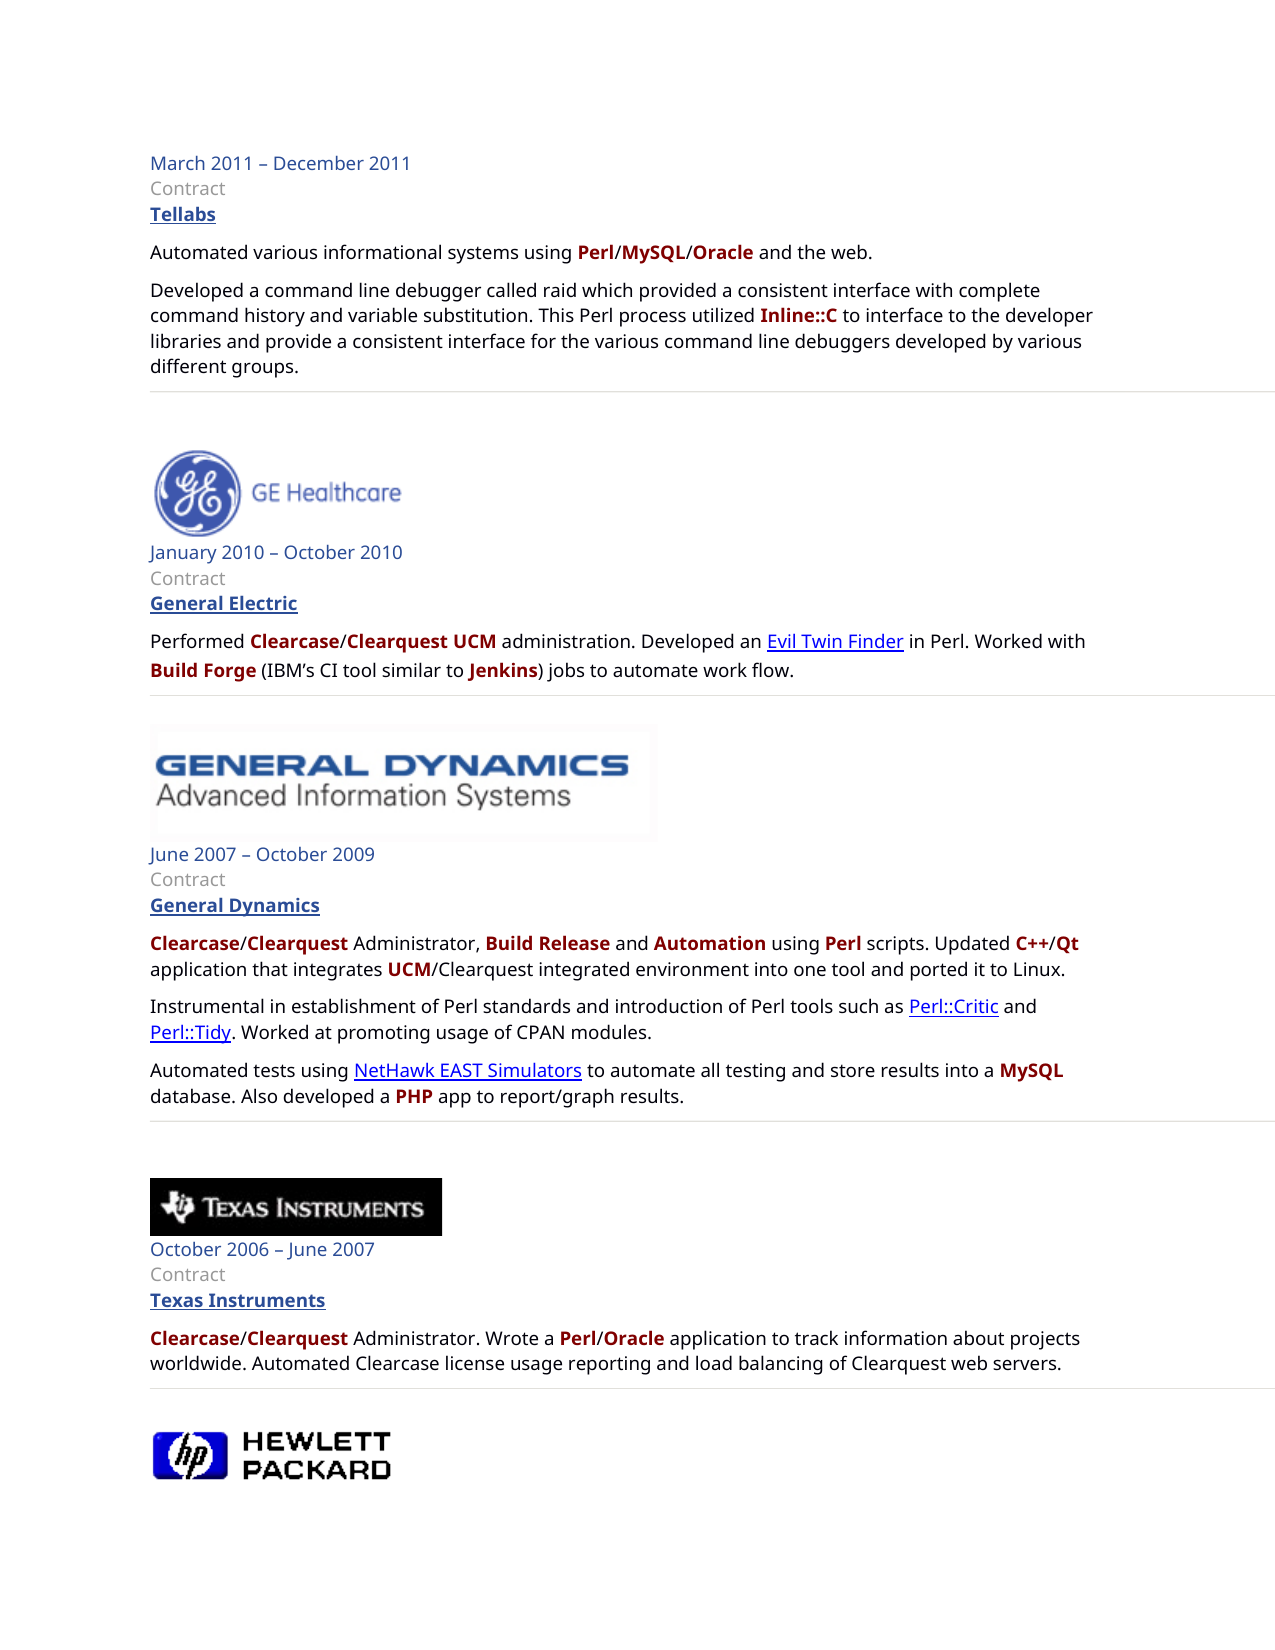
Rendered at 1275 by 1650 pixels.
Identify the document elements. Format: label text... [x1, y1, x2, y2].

text Clearcase/Clearquest Administrator. Wrote a Perl/Oracle application to track information about projects worldwide. Automated Clearcase license usage reporting and load balancing of Clearquest web servers. [150, 1325, 1125, 1376]
text Automated tests using NetHawk EAST Simulators to automate all testing and store results into a MySQL database. Also developed a PHP app to report/graph results. [150, 1057, 1125, 1108]
text Performed Clearcase/Clearquest UCM administration. Developed an Evil Twin Finder in Perl. Worked with Build Forge (IBM’s CI tool similar to Jenkins) jobs to automate work flow. [150, 628, 1125, 683]
text March 2011 – December 2011 Contract Tellabs [150, 150, 1125, 227]
text Clearcase/Clearquest Administrator, Build Release and Automation using Perl scripts. Updated C++/Qt application that integrates UCM/Clearquest integrated environment into one tool and ported it to Linux. [150, 930, 1125, 981]
text October 2006 – June 2007 Contract Texas Instruments [150, 1236, 1125, 1312]
text Developed a command line debugger called raid which provided a consistent interface with complete command history and variable substitution. This Perl process utilized Inline::C to interface to the developer libraries and provide a consistent interface for the various command line debuggers developed by various different groups. [150, 277, 1125, 379]
text Instrumental in establishment of Perl standards and introduction of Perl tools such as Perl::Critic and Perl::Tidy. Worked at promoting usage of CPAN modules. [150, 994, 1125, 1045]
picture [150, 724, 658, 842]
text Automated various informational systems using Perl/MySQL/Oracle and the web. [150, 239, 1125, 264]
text June 2007 – October 2009 Contract General Dynamics [150, 841, 1125, 918]
text January 2010 – October 2010 Contract General Electric [150, 539, 1125, 616]
picture [150, 1178, 443, 1236]
picture [150, 449, 405, 540]
picture [150, 1430, 394, 1483]
